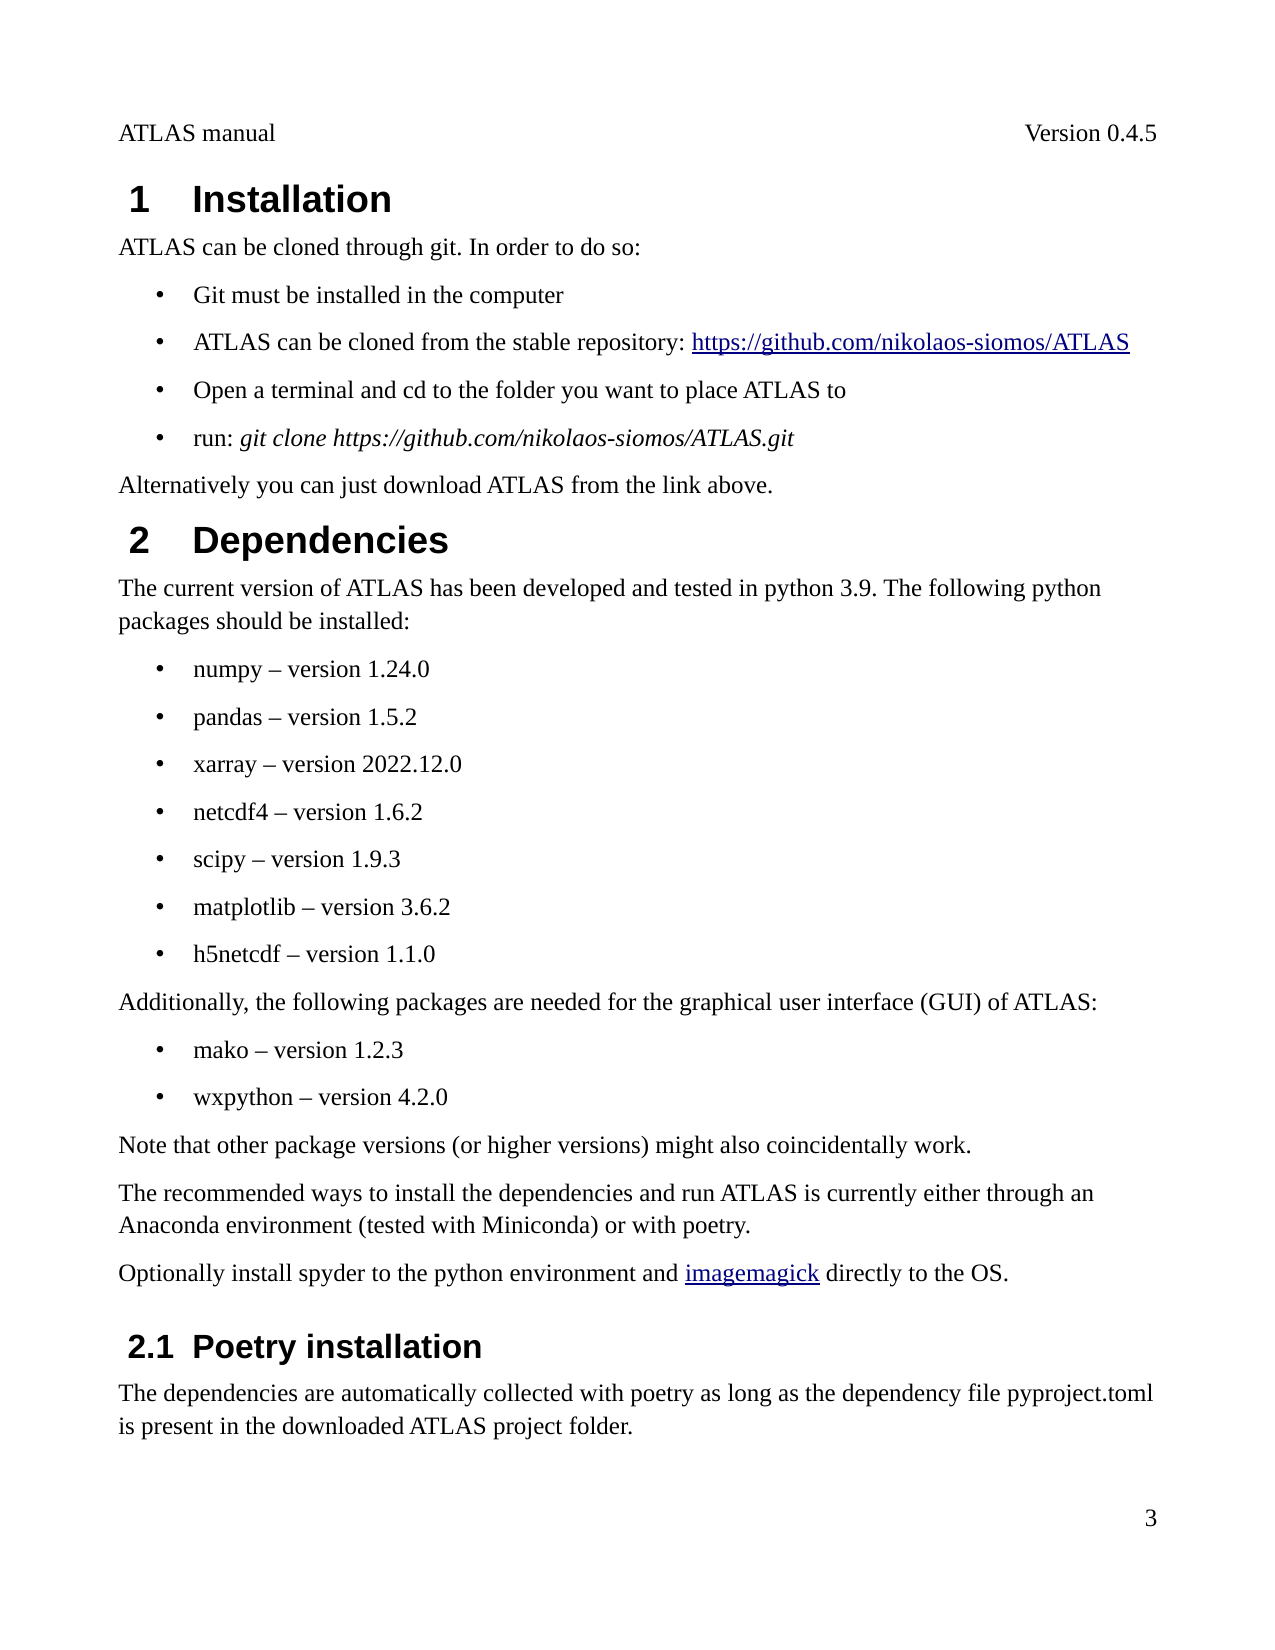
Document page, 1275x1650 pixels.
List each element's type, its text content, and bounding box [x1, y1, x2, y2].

text Additionally, the following packages are needed for the graphical user interface (GUI) of ATLAS: [118, 987, 1157, 1016]
text The dependencies are automatically collected with poetry as long as the dependency file pyproject.toml is present in the downloaded ATLAS project folder. [118, 1378, 1157, 1439]
list Git must be installed in the computer [156, 280, 1157, 309]
list netcdf4 – version 1.6.2 [156, 797, 1157, 826]
list run: git clone https://github.com/nikolaos-siomos/ATLAS.git [156, 423, 1157, 451]
list xarray – version 2022.12.0 [156, 749, 1157, 778]
text The recommended ways to install the dependencies and run ATLAS is currently either through an Anaconda environment (tested with Miniconda) or with poetry. [118, 1178, 1157, 1239]
list numpy – version 1.24.0 [156, 654, 1157, 683]
subtitle Poetry installation [118, 1327, 1157, 1365]
text The current version of ATLAS has been developed and tested in python 3.9. The following python packages should be installed: [118, 573, 1157, 635]
text Optionally install spyder to the python environment and imagemagick directly to the OS. [118, 1258, 1157, 1287]
text ATLAS can be cloned through git. In order to do so: [118, 232, 1157, 261]
list mako – version 1.2.3 [156, 1035, 1157, 1063]
text Note that other package versions (or higher versions) might also coincidentally work. [118, 1130, 1157, 1159]
list matplotlib – version 3.6.2 [156, 892, 1157, 921]
text Alternatively you can just download ATLAS from the link above. [118, 470, 1157, 499]
subtitle Dependencies [118, 518, 1157, 562]
subtitle Installation [118, 177, 1157, 221]
list h5netcdf – version 1.1.0 [156, 939, 1157, 968]
list scipy – version 1.9.3 [156, 844, 1157, 873]
list ATLAS can be cloned from the stable repository: https://github.com/nikolaos-siomos/ATLAS [156, 327, 1157, 356]
list pandas – version 1.5.2 [156, 702, 1157, 730]
list Open a terminal and cd to the folder you want to place ATLAS to [156, 375, 1157, 404]
list wxpython – version 4.2.0 [156, 1082, 1157, 1111]
